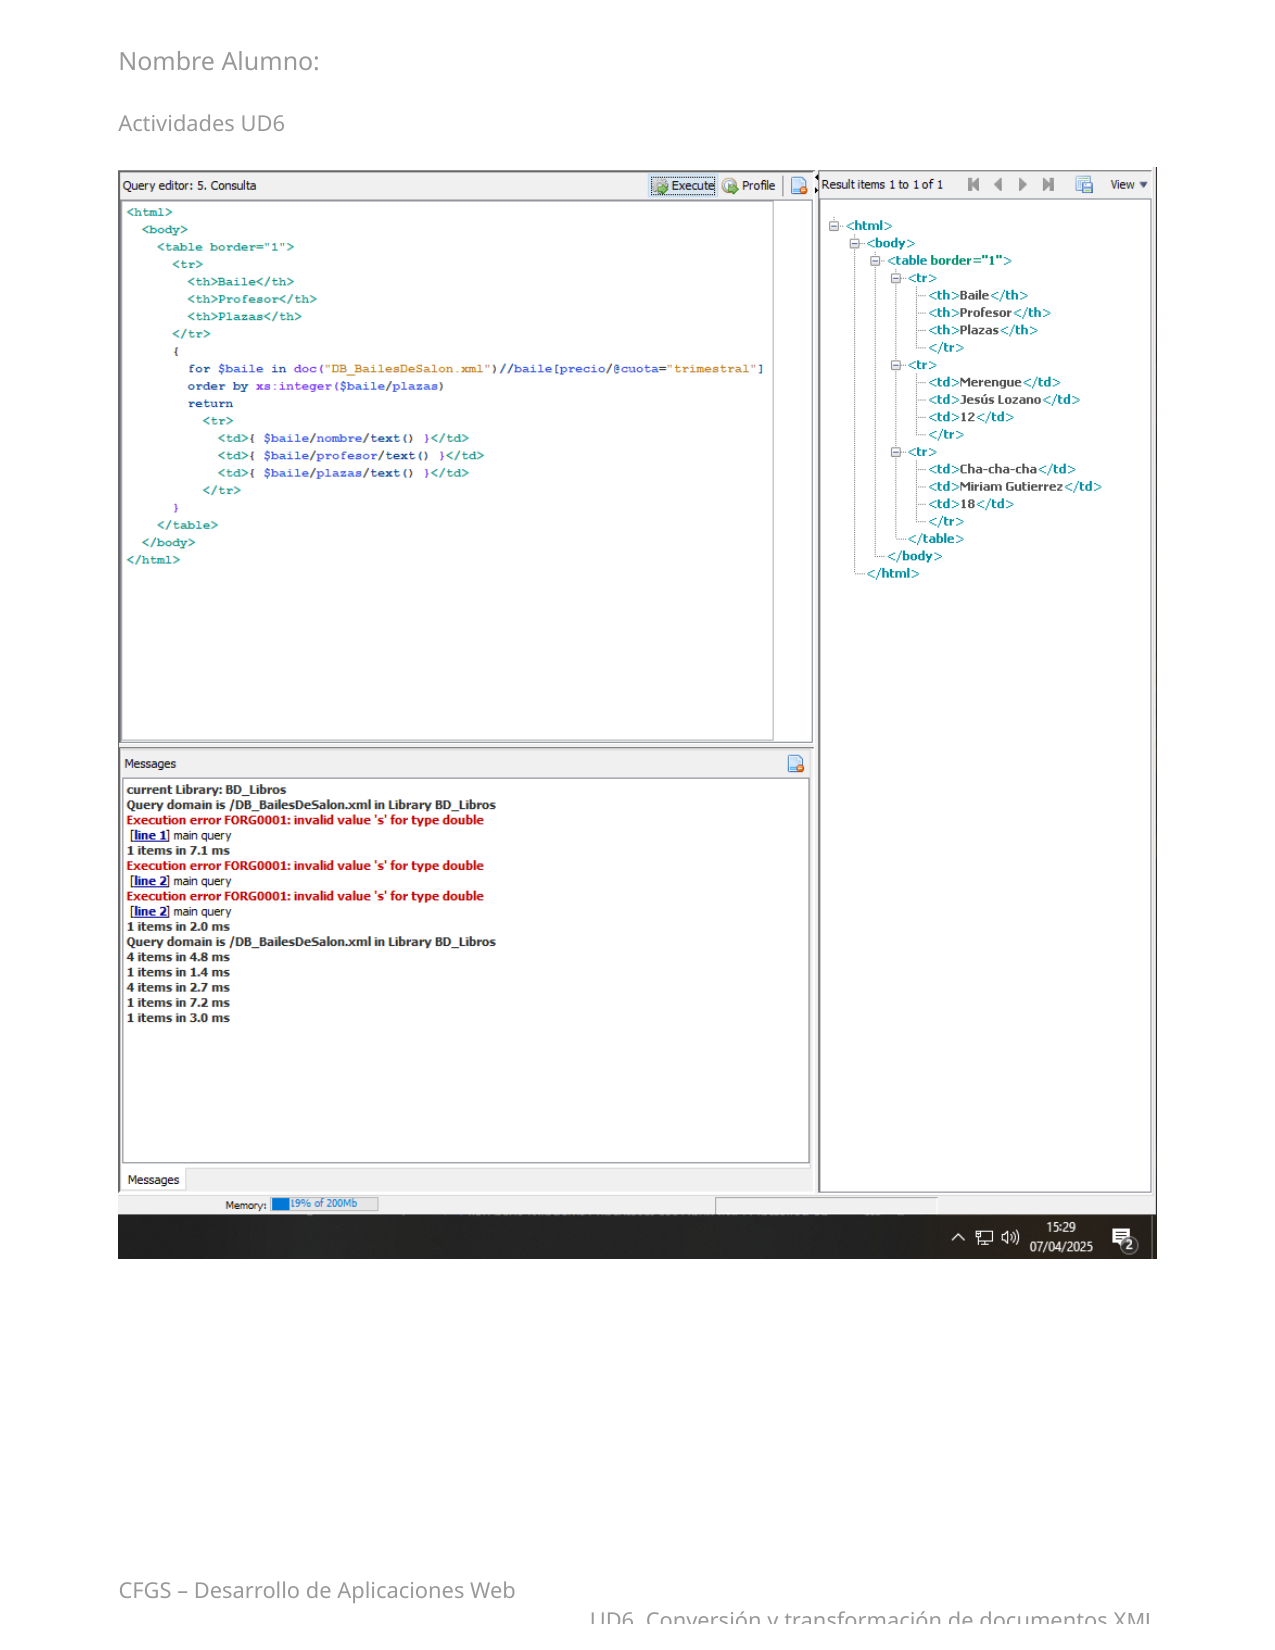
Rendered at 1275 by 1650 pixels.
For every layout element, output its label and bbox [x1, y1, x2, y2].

picture [118, 167, 1157, 1259]
